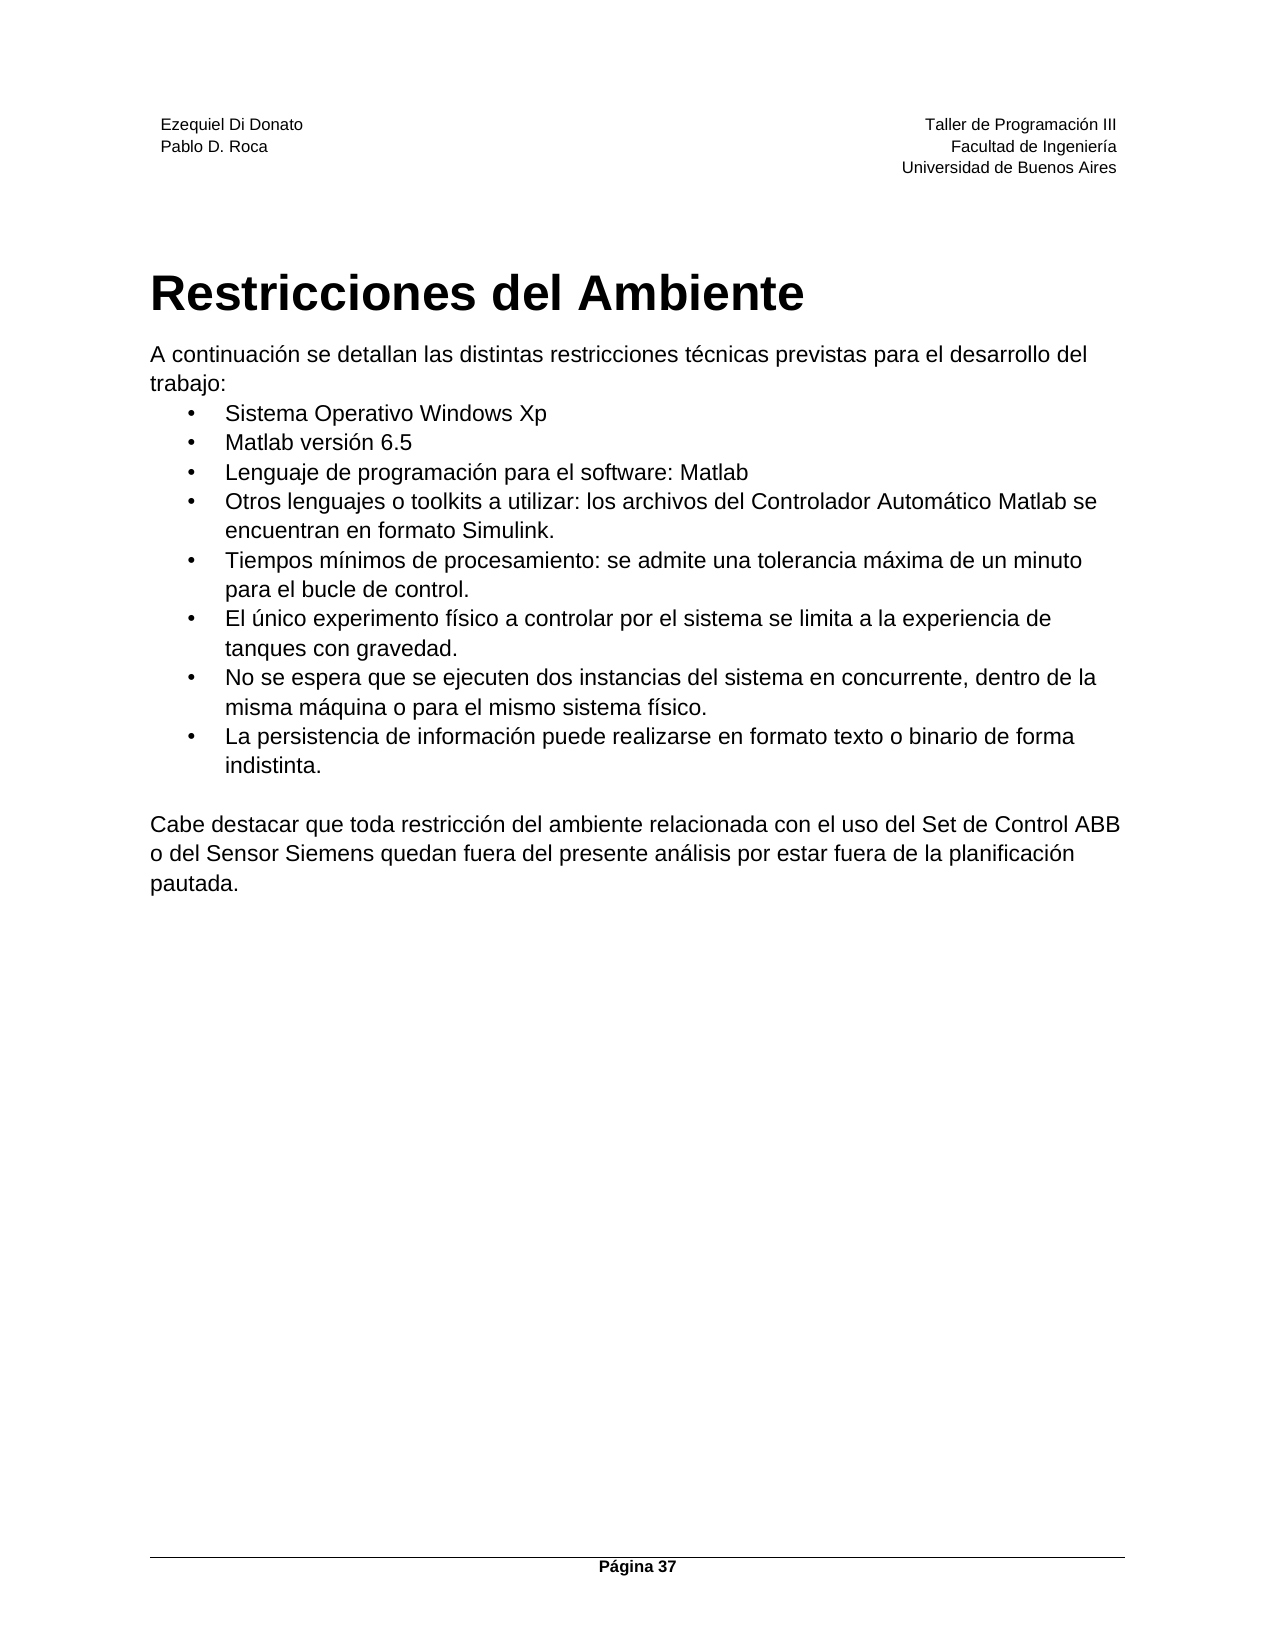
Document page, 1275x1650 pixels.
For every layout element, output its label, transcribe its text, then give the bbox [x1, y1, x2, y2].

list Matlab versión 6.5 [187, 430, 1125, 456]
list No se espera que se ejecuten dos instancias del sistema en concurrente, dentro de la misma máquina o para el mismo sistema físico. [187, 665, 1125, 720]
list Otros lenguajes o toolkits a utilizar: los archivos del Controlador Automático Matlab se encuentran en formato Simulink. [187, 489, 1125, 544]
list Tiempos mínimos de procesamiento: se admite una tolerancia máxima de un minuto para el bucle de control. [187, 547, 1125, 602]
list Sistema Operativo Windows Xp [187, 401, 1125, 426]
text A continuación se detallan las distintas restricciones técnicas previstas para el desarrollo del trabajo: [150, 342, 1125, 397]
text Cabe destacar que toda restricción del ambiente relacionada con el uso del Set de Control ABB o del Sensor Siemens quedan fuera del presente análisis por estar fuera de la planificación pautada. [150, 812, 1125, 896]
list Lenguaje de programación para el software: Matlab [187, 459, 1125, 485]
subtitle Restricciones del Ambiente [150, 265, 1125, 321]
list La persistencia de información puede realizarse en formato texto o binario de forma indistinta. [187, 724, 1125, 779]
list El único experimento físico a controlar por el sistema se limita a la experiencia de tanques con gravedad. [187, 606, 1125, 661]
